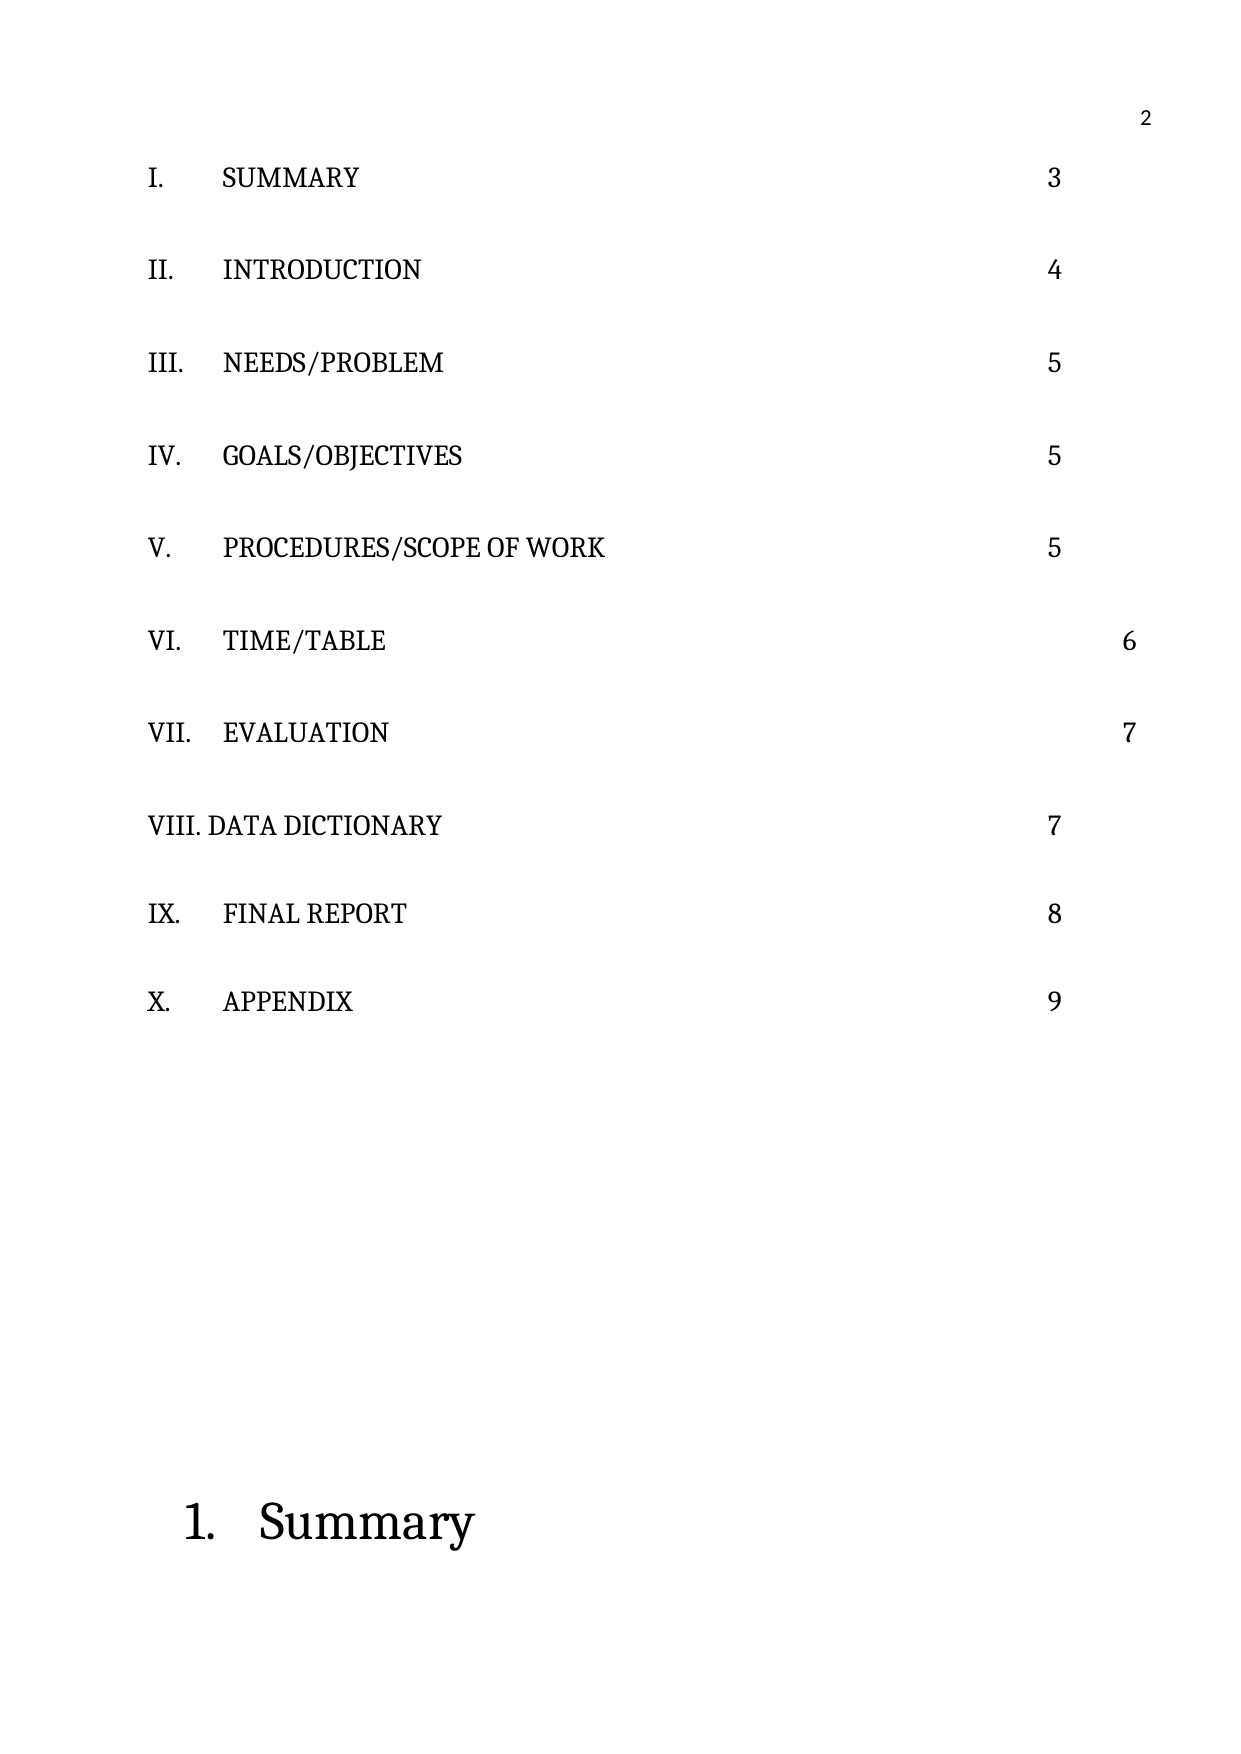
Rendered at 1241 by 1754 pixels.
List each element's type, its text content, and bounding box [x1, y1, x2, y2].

text III. NEEDS/PROBLEM 5 [148, 346, 1152, 380]
list Summary [185, 1490, 1152, 1553]
text IX. FINAL REPORT 8 [148, 897, 1152, 931]
text IV. GOALS/OBJECTIVES 5 [148, 439, 1152, 472]
text V. Procedures/Scope of Work 5 [148, 531, 1152, 565]
text VIII. DATA DICTIONARY 7 [148, 809, 1152, 843]
text II. INTRODUCTION 4 [148, 253, 1152, 287]
text X. APPENDIX 9 [148, 985, 1152, 1018]
text VII. EVALUATION 7 [148, 717, 1152, 750]
text VI. TIME/TABLE 6 [148, 624, 1152, 657]
text I. SUMMARY 3 [148, 161, 1152, 194]
